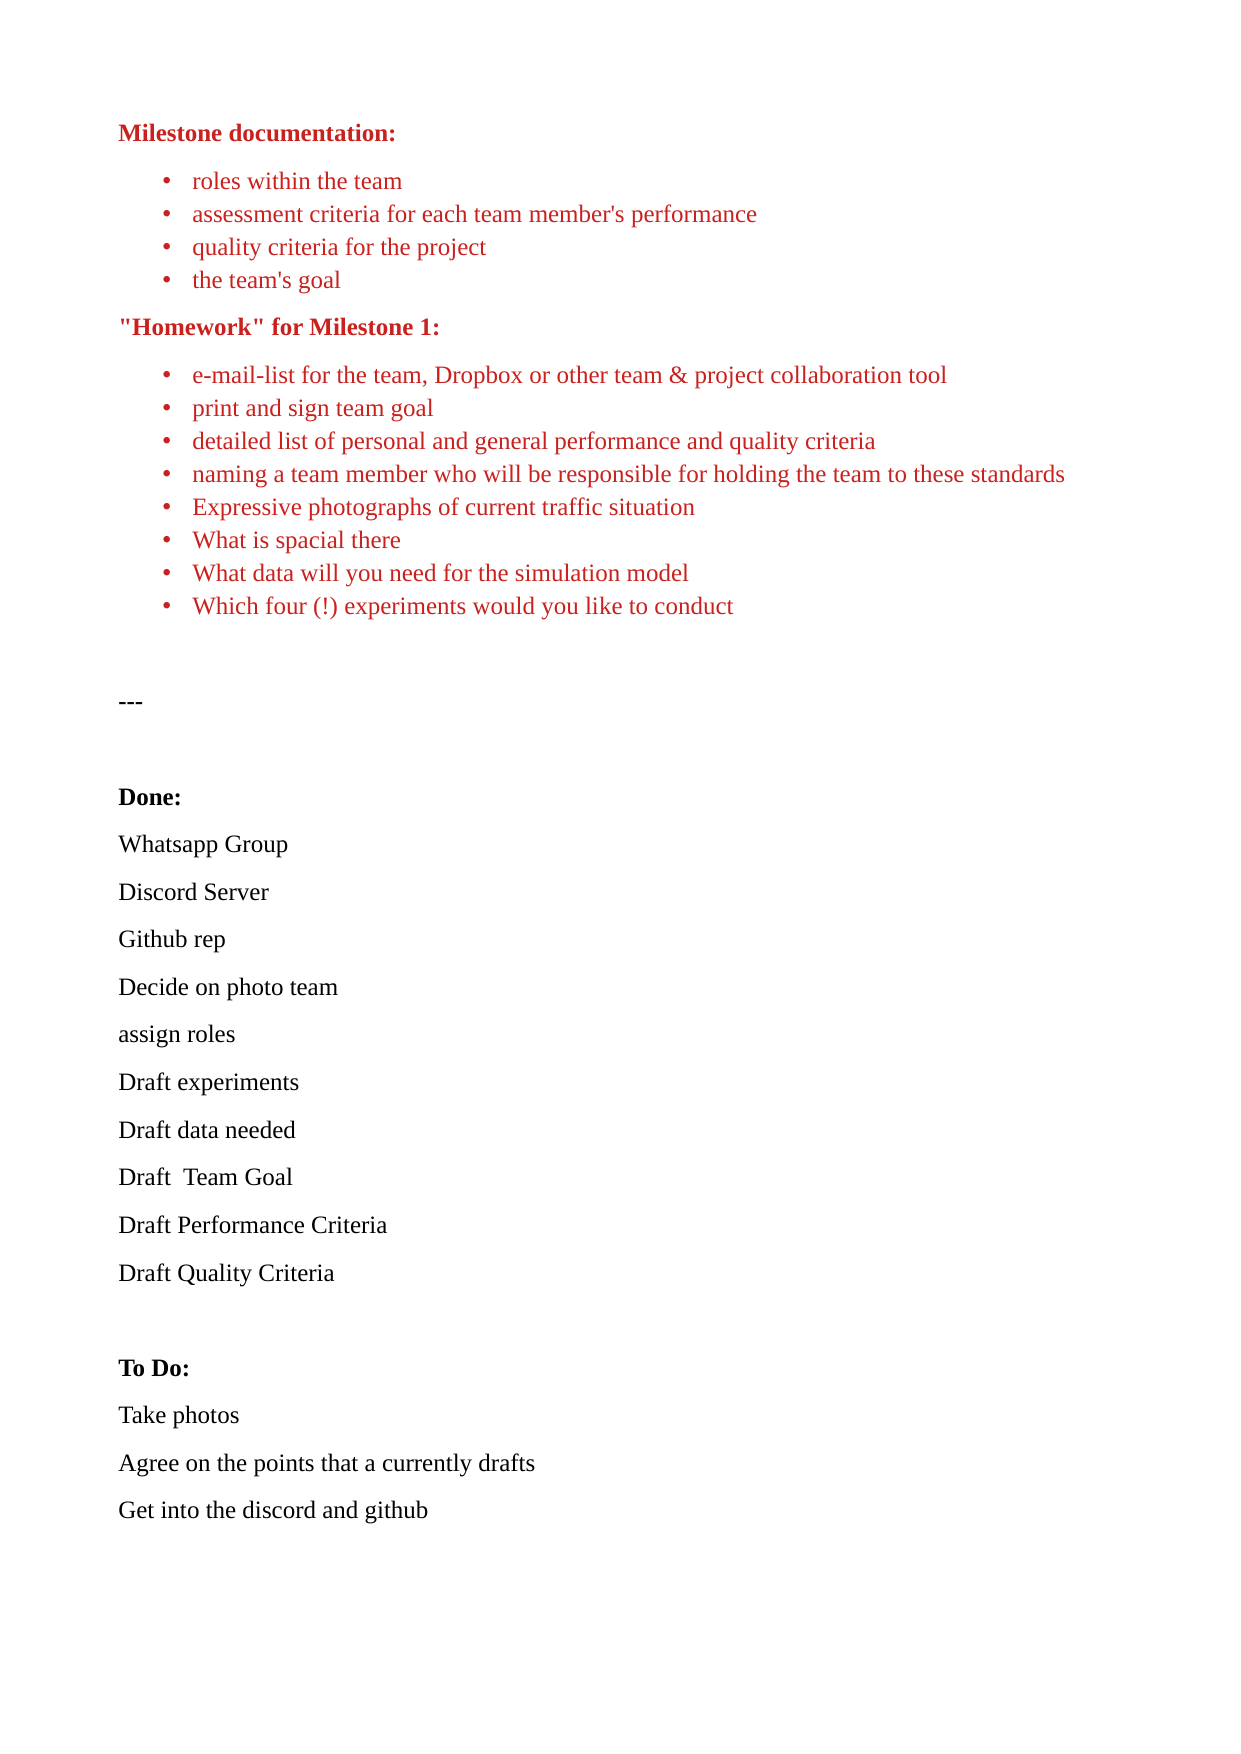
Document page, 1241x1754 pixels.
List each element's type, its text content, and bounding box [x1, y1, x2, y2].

list detailed list of personal and general performance and quality criteria [162, 426, 1122, 455]
text Take photos [118, 1400, 1122, 1429]
list naming a team member who will be responsible for holding the team to these standards [162, 459, 1122, 488]
list print and sign team goal [162, 393, 1122, 422]
list Which four (!) experiments would you like to conduct [162, 591, 1122, 620]
list assessment criteria for each team member's performance [162, 199, 1122, 227]
text Draft Quality Criteria [118, 1258, 1122, 1286]
list What is spacial there [162, 525, 1122, 554]
text --- [118, 686, 1122, 715]
text "Homework" for Milestone 1: [118, 312, 1122, 341]
text Get into the discord and github [118, 1496, 1122, 1524]
text Whatsapp Group [118, 829, 1122, 858]
text Draft Team Goal [118, 1162, 1122, 1191]
text Done: [118, 782, 1122, 810]
list e-mail-list for the team, Dropbox or other team & project collaboration tool [162, 360, 1122, 389]
text Milestone documentation: [118, 118, 1122, 147]
list the team's goal [162, 265, 1122, 293]
list roles within the team [162, 166, 1122, 194]
text To Do: [118, 1353, 1122, 1382]
text Decide on photo team [118, 972, 1122, 1001]
text Draft data needed [118, 1115, 1122, 1143]
text Discord Server [118, 877, 1122, 906]
list What data will you need for the simulation model [162, 558, 1122, 587]
text assign roles [118, 1019, 1122, 1048]
text Draft experiments [118, 1067, 1122, 1096]
list quality criteria for the project [162, 232, 1122, 261]
text Agree on the points that a currently drafts [118, 1448, 1122, 1477]
list Expressive photographs of current traffic situation [162, 492, 1122, 521]
text Github rep [118, 924, 1122, 953]
text Draft Performance Criteria [118, 1210, 1122, 1239]
